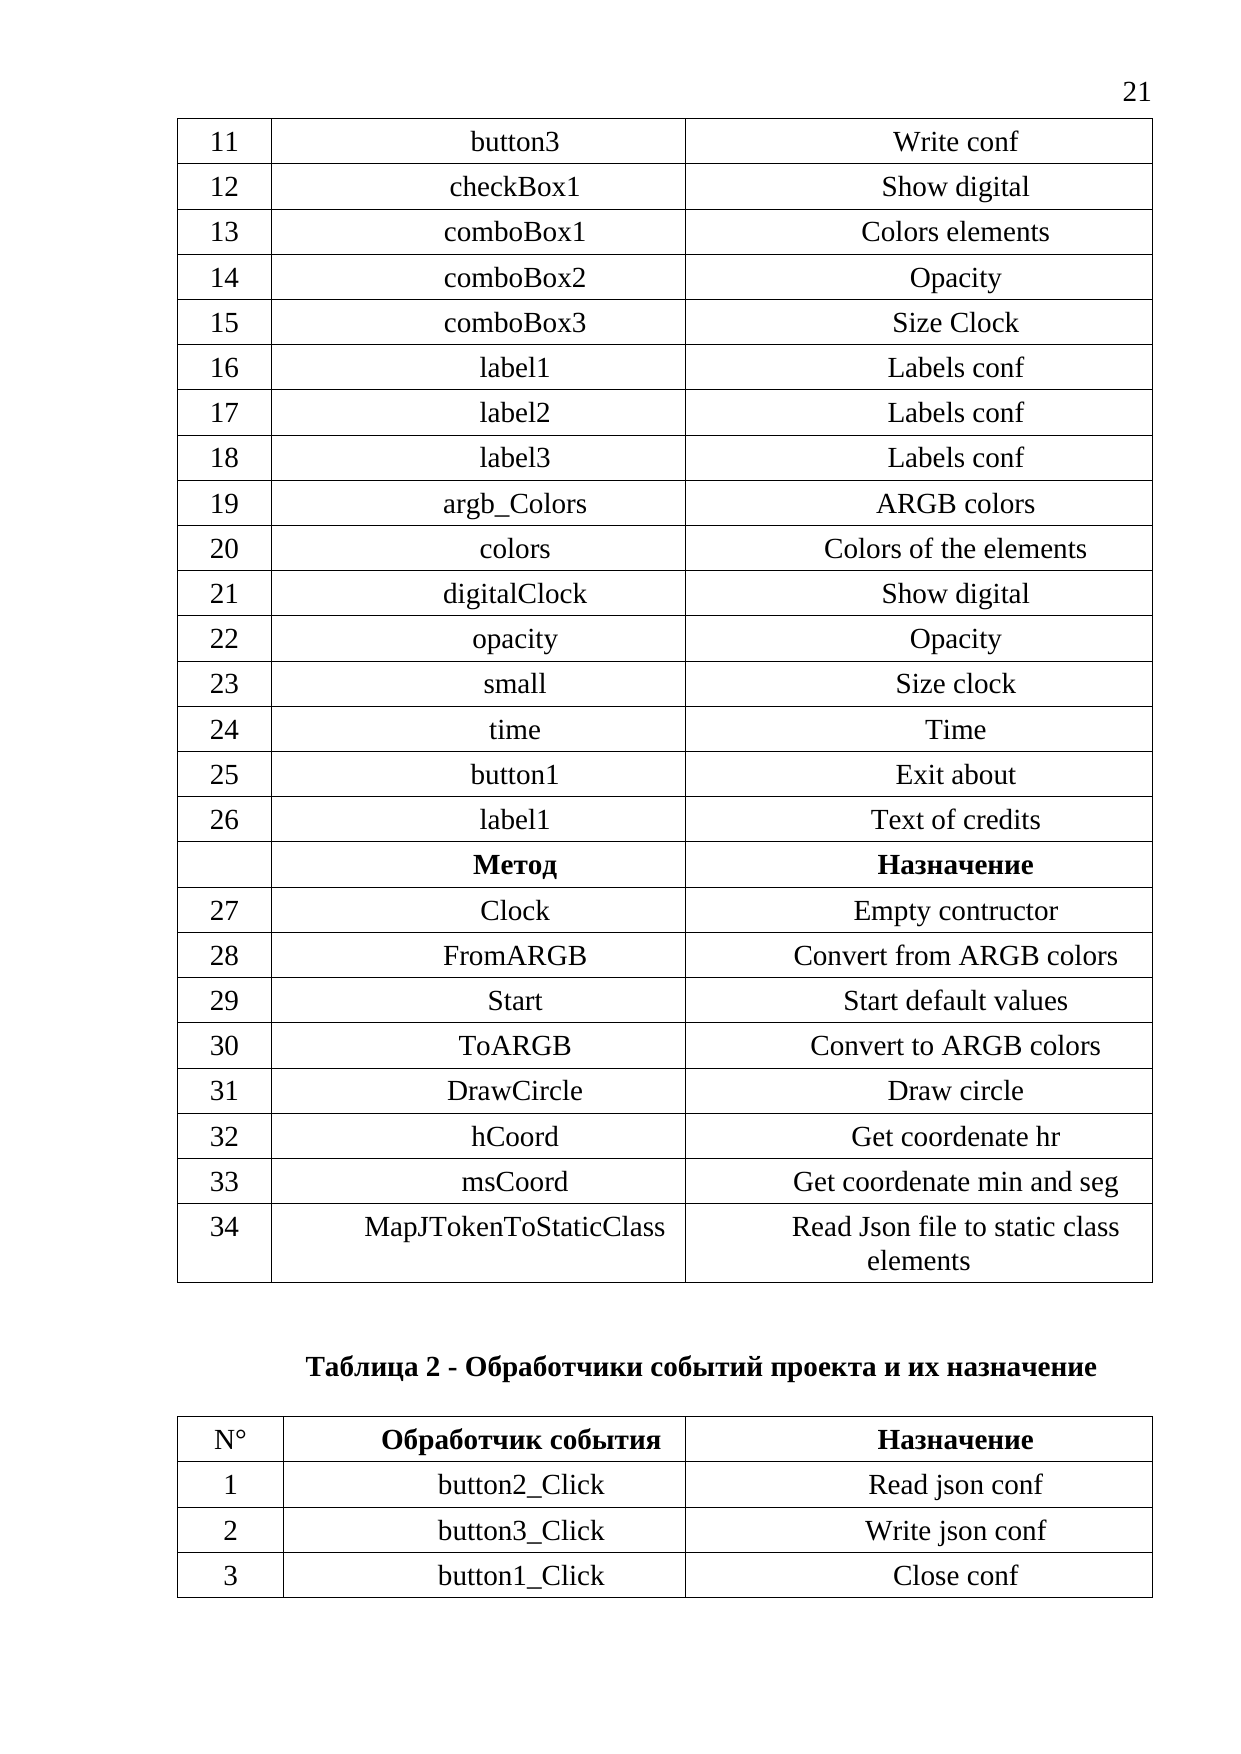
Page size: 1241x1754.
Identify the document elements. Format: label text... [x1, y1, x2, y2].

table_cell button3 [272, 119, 685, 163]
table_cell Read json conf [686, 1462, 1152, 1507]
table_cell 20 [178, 526, 271, 570]
table_cell label1 [272, 345, 685, 389]
table_cell 14 [178, 255, 271, 299]
table_cell 24 [178, 707, 271, 751]
table_cell Show digital [686, 571, 1152, 615]
table_cell Empty contructor [686, 888, 1152, 932]
table_cell Colors elements [686, 210, 1152, 254]
table_cell Clock [272, 888, 685, 932]
table_cell Write json conf [686, 1508, 1152, 1552]
table_cell Colors of the elements [686, 526, 1152, 570]
table_header Назначение [686, 1417, 1152, 1461]
table_cell Show digital [686, 164, 1152, 208]
table_cell Exit about [686, 752, 1152, 796]
table_cell argb_Colors [272, 481, 685, 525]
table_cell Draw circle [686, 1069, 1152, 1113]
table_cell 29 [178, 978, 271, 1022]
table_cell FromARGB [272, 933, 685, 977]
table_cell checkBox1 [272, 164, 685, 208]
table_cell Get coordenate hr [686, 1114, 1152, 1158]
table_cell Labels conf [686, 390, 1152, 434]
table_cell button2_Click [284, 1462, 685, 1507]
table_cell comboBox3 [272, 300, 685, 344]
table_cell 28 [178, 933, 271, 977]
table_cell Convert to ARGB colors [686, 1023, 1152, 1067]
table_cell Start default values [686, 978, 1152, 1022]
table_cell label1 [272, 797, 685, 841]
table_cell Write conf [686, 119, 1152, 163]
table_cell [178, 842, 271, 887]
table_cell button3_Click [284, 1508, 685, 1552]
table_cell 16 [178, 345, 271, 389]
table_cell 1 [178, 1462, 283, 1507]
table_cell ToARGB [272, 1023, 685, 1067]
table_cell Start [272, 978, 685, 1022]
table_cell Convert from ARGB colors [686, 933, 1152, 977]
table_cell 33 [178, 1159, 271, 1203]
table_cell Time [686, 707, 1152, 751]
table_cell 23 [178, 662, 271, 706]
table_cell 11 [178, 119, 271, 163]
table_cell hCoord [272, 1114, 685, 1158]
table_cell Read Json file to static class elements [686, 1204, 1152, 1282]
table_cell 22 [178, 616, 271, 661]
table_header Обработчик события [284, 1417, 685, 1461]
table_cell 13 [178, 210, 271, 254]
table_cell small [272, 662, 685, 706]
table_cell Labels conf [686, 345, 1152, 389]
table_cell Opacity [686, 255, 1152, 299]
table_cell 12 [178, 164, 271, 208]
table_cell Назначение [686, 842, 1152, 887]
table_cell 15 [178, 300, 271, 344]
table_cell Get coordenate min and seg [686, 1159, 1152, 1203]
table_cell button1_Click [284, 1553, 685, 1597]
table_cell 2 [178, 1508, 283, 1552]
table_cell label3 [272, 436, 685, 480]
table_cell Метод [272, 842, 685, 887]
table_cell button1 [272, 752, 685, 796]
table_cell Size Clock [686, 300, 1152, 344]
table_cell 21 [178, 571, 271, 615]
table_cell colors [272, 526, 685, 570]
table_cell 34 [178, 1204, 271, 1282]
table_cell time [272, 707, 685, 751]
table_cell 31 [178, 1069, 271, 1113]
table_cell 30 [178, 1023, 271, 1067]
table_cell label2 [272, 390, 685, 434]
table_cell Text of credits [686, 797, 1152, 841]
table_cell 27 [178, 888, 271, 932]
table_cell comboBox1 [272, 210, 685, 254]
table_cell Size clock [686, 662, 1152, 706]
table_cell msCoord [272, 1159, 685, 1203]
table_cell 18 [178, 436, 271, 480]
table_cell digitalClock [272, 571, 685, 615]
table_cell ARGB colors [686, 481, 1152, 525]
table_cell opacity [272, 616, 685, 661]
table_cell comboBox2 [272, 255, 685, 299]
table_cell 17 [178, 390, 271, 434]
table_cell Close conf [686, 1553, 1152, 1597]
table_header N° [178, 1417, 283, 1461]
table_cell 19 [178, 481, 271, 525]
table_cell 26 [178, 797, 271, 841]
table_cell 32 [178, 1114, 271, 1158]
table_cell 25 [178, 752, 271, 796]
table_cell DrawCircle [272, 1069, 685, 1113]
table_cell MapJTokenToStaticClass [272, 1204, 685, 1282]
table_cell Opacity [686, 616, 1152, 661]
table_cell 3 [178, 1553, 283, 1597]
text Таблица 2 - Обработчики событий проекта и их назначение [177, 1349, 1152, 1383]
table_cell Labels conf [686, 436, 1152, 480]
